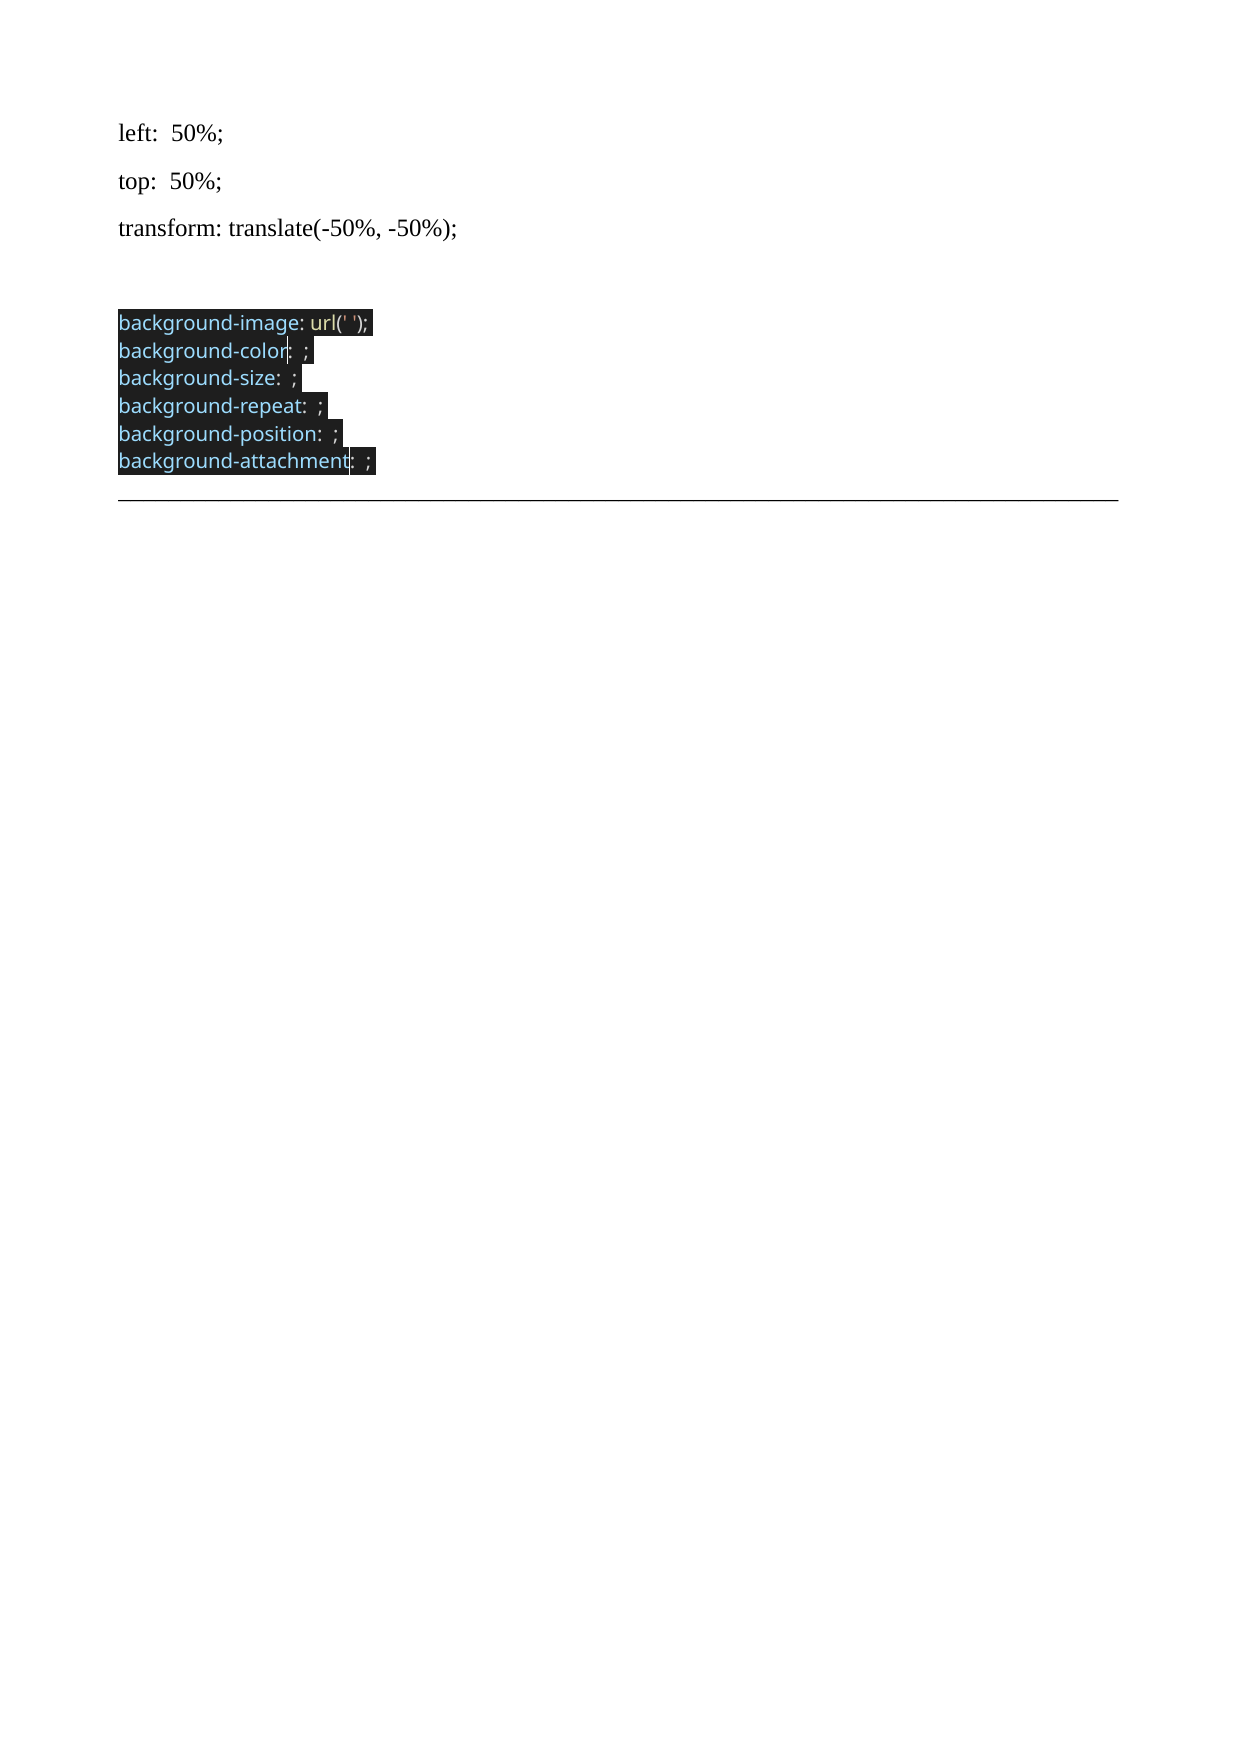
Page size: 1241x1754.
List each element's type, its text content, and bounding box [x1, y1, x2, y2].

text left: 50%; [118, 118, 1122, 147]
text background-color: ; [118, 336, 1122, 364]
text transform: translate(-50%, -50%); [118, 213, 1122, 242]
text background-repeat: ; [118, 392, 1122, 419]
text ________________________________________________________________________________ [118, 475, 1122, 503]
text top: 50%; [118, 166, 1122, 194]
text background-image: url(' '); [118, 308, 1122, 336]
text background-attachment: ; [118, 447, 1122, 475]
text background-position: ; [118, 419, 1122, 447]
text background-size: ; [118, 364, 1122, 392]
